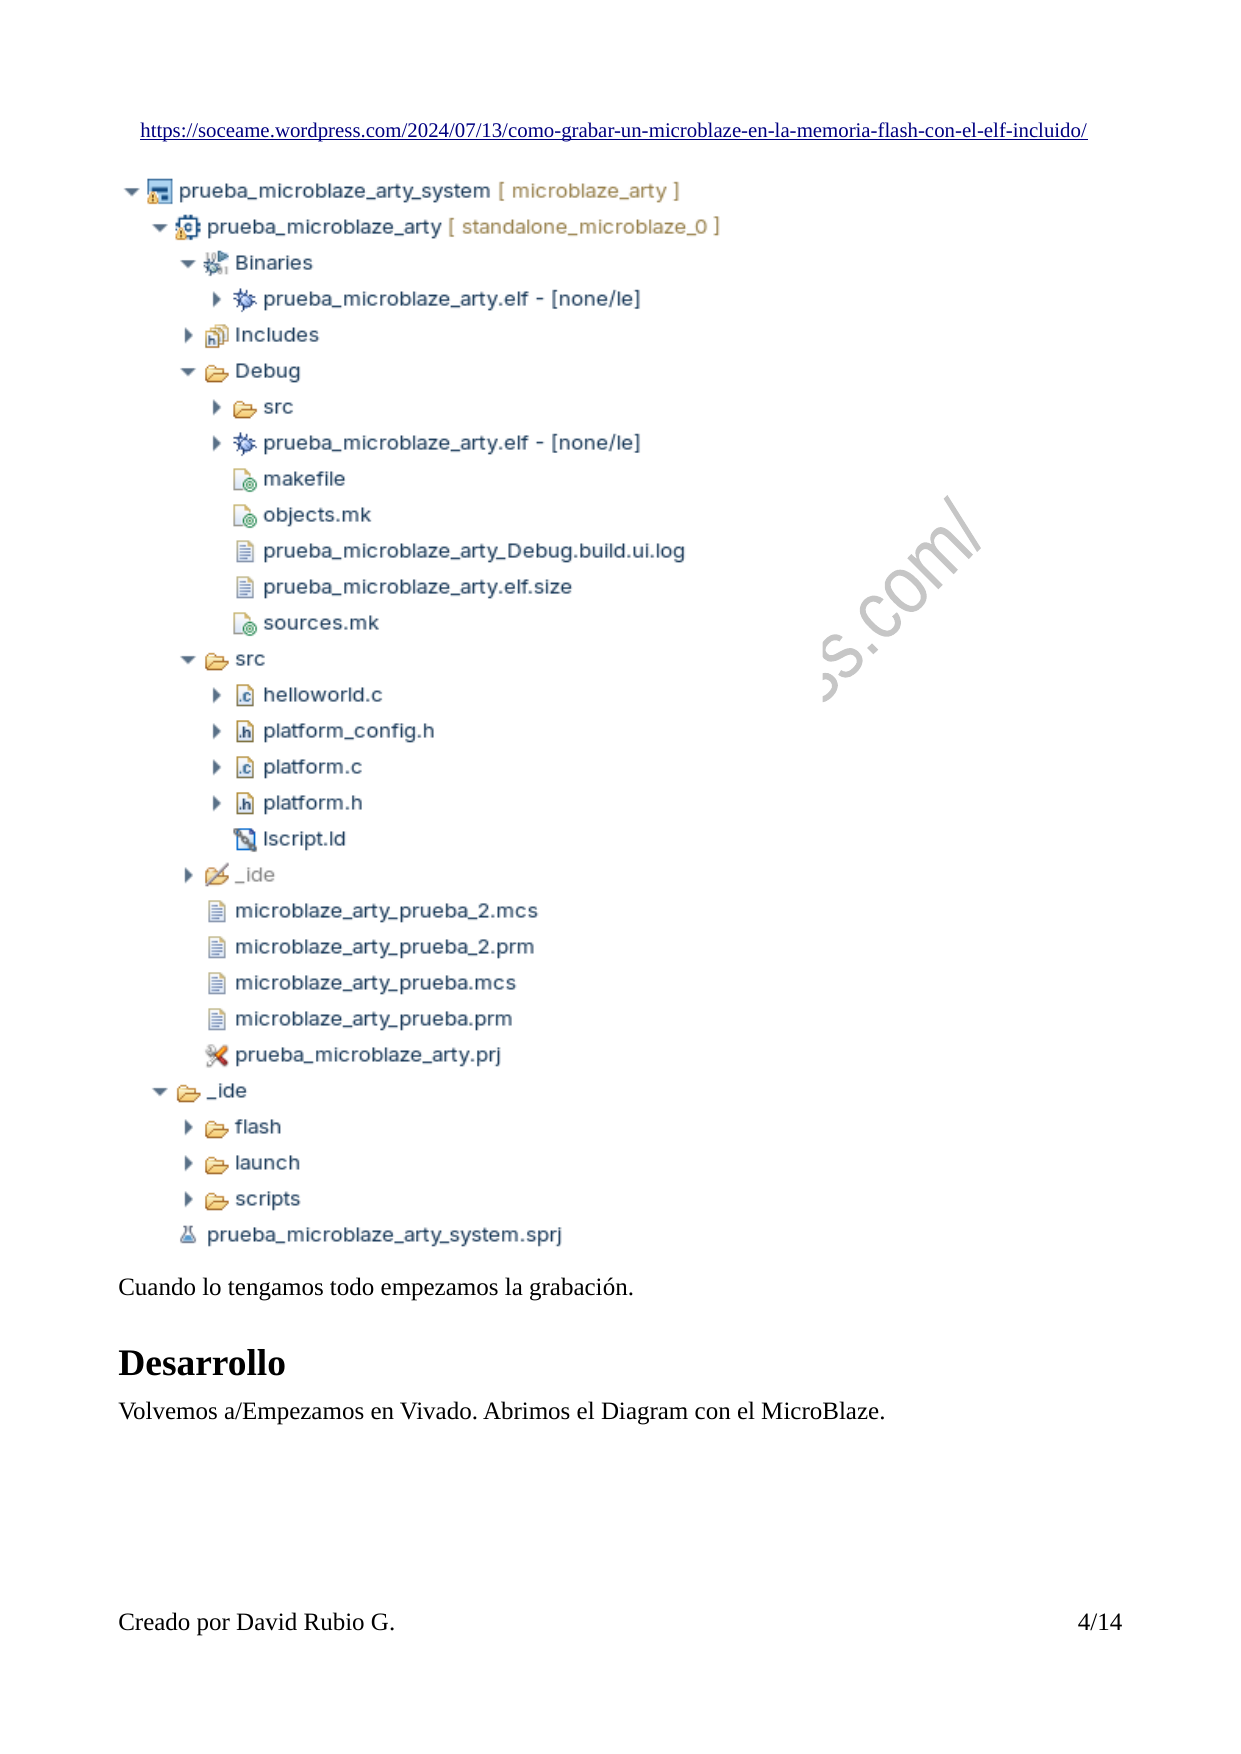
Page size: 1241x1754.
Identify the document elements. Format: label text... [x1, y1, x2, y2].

text Volvemos a/Empezamos en Vivado. Abrimos el Diagram con el MicroBlaze. [118, 1396, 1122, 1424]
picture [118, 177, 823, 1248]
subtitle Desarrollo [118, 1340, 1122, 1383]
text Cuando lo tengamos todo empezamos la grabación. [118, 1272, 1122, 1300]
